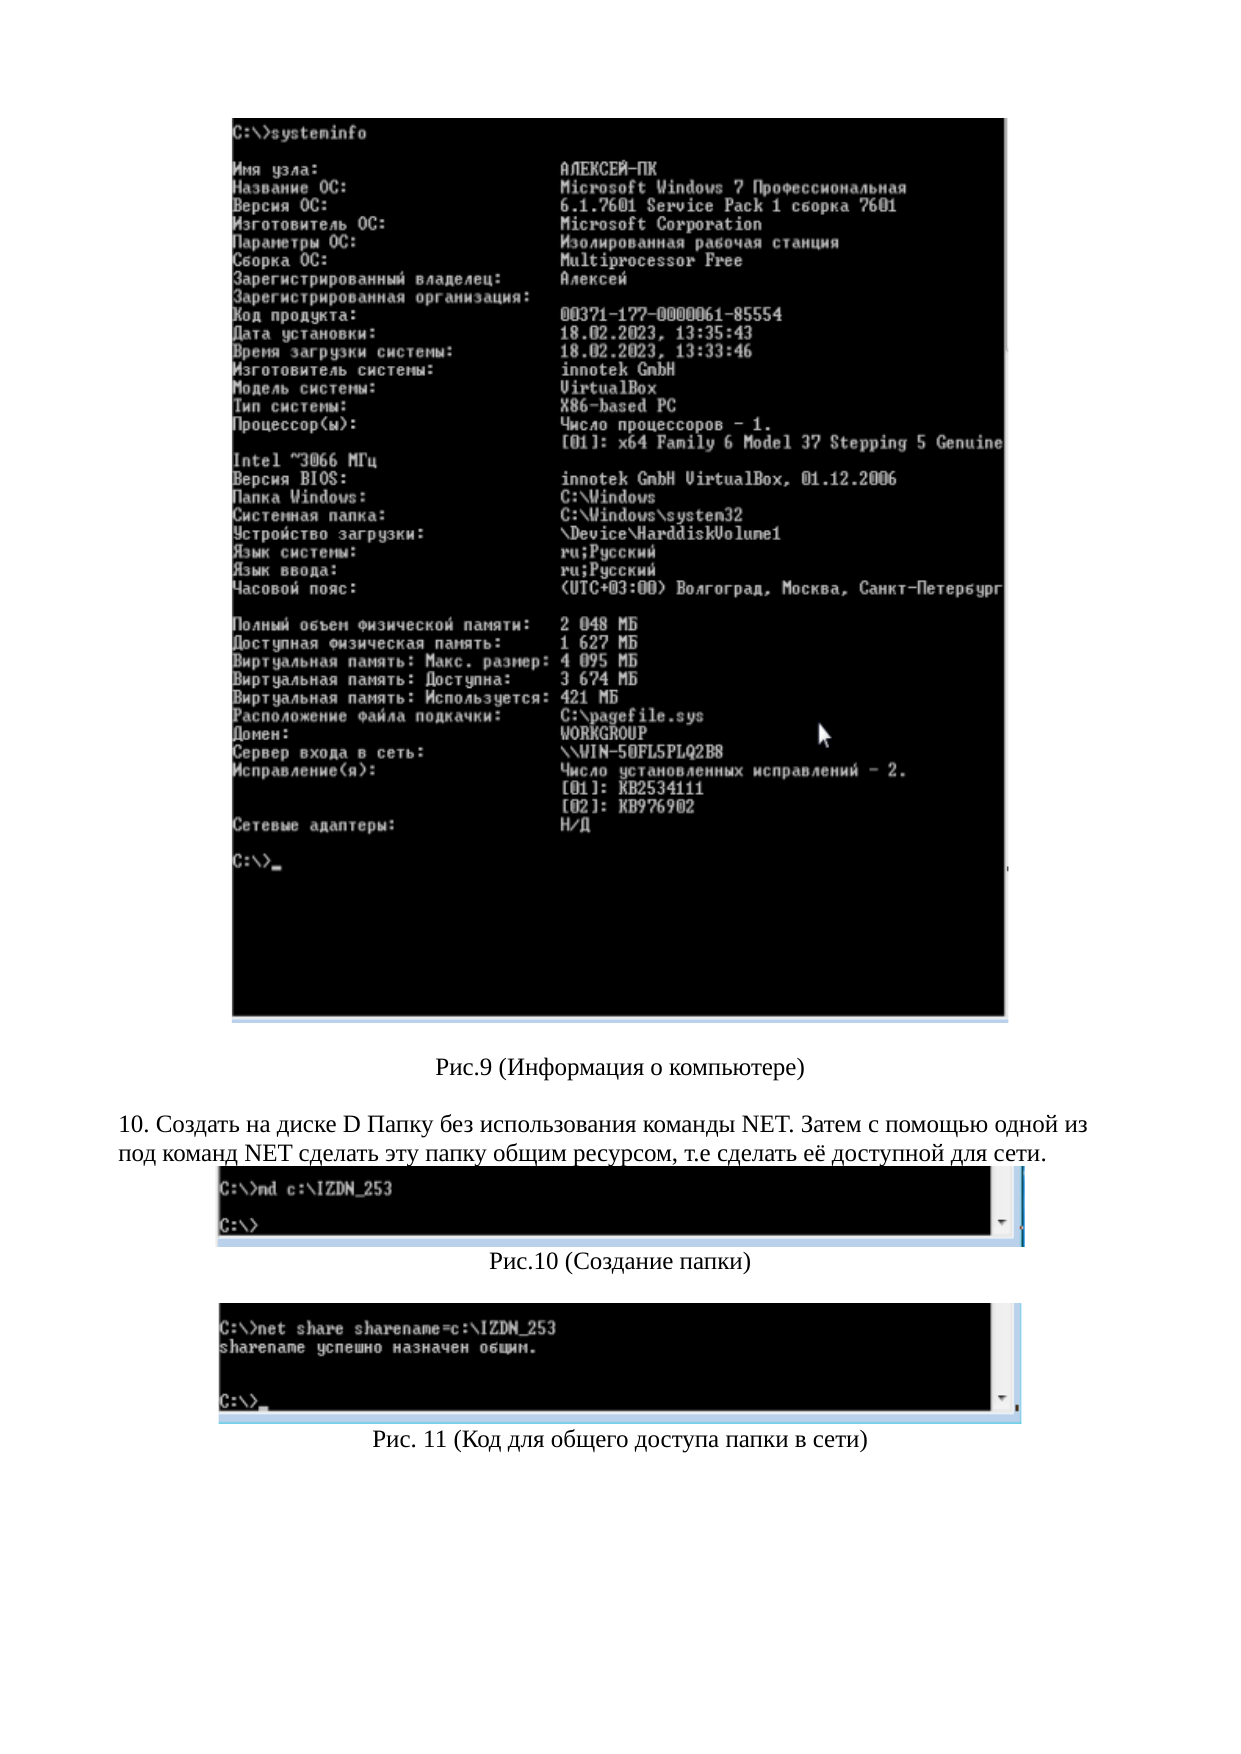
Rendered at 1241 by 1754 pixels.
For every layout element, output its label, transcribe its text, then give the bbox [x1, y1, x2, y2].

text Рис. 11 (Код для общего доступа папки в сети) [118, 1304, 1122, 1453]
picture [231, 118, 1009, 1023]
picture [218, 1303, 1022, 1424]
text Рис.9 (Информация о компьютере) [118, 1052, 1122, 1080]
picture [215, 1166, 1025, 1247]
text 10. Создать на диске D Папку без использования команды NET. Затем с помощью одной из под команд NET сделать эту папку общим ресурсом, т.е сделать её доступной для сети. [118, 1109, 1122, 1167]
text Рис.10 (Создание папки) [118, 1167, 1122, 1275]
